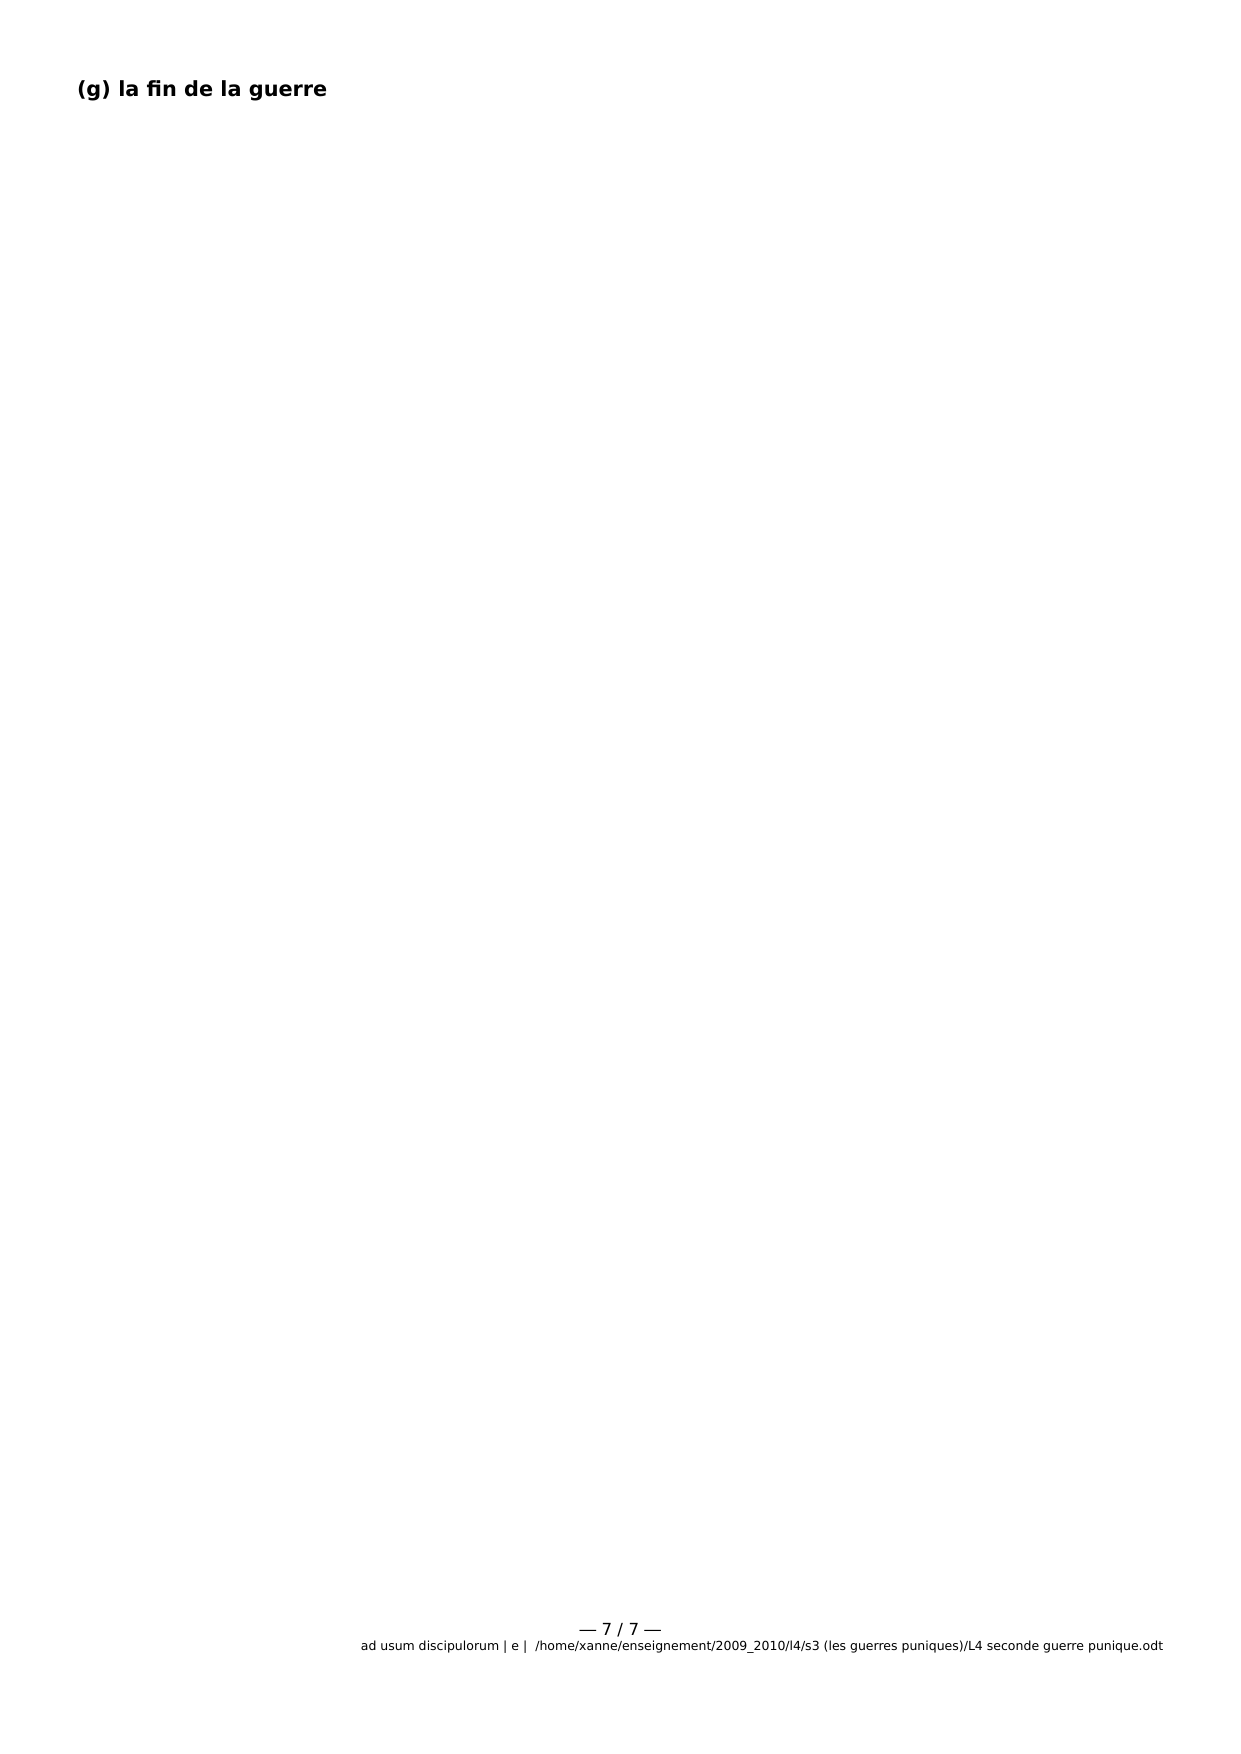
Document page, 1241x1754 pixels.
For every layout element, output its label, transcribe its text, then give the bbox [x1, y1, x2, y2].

text (g) la fin de la guerre [77, 77, 1163, 101]
